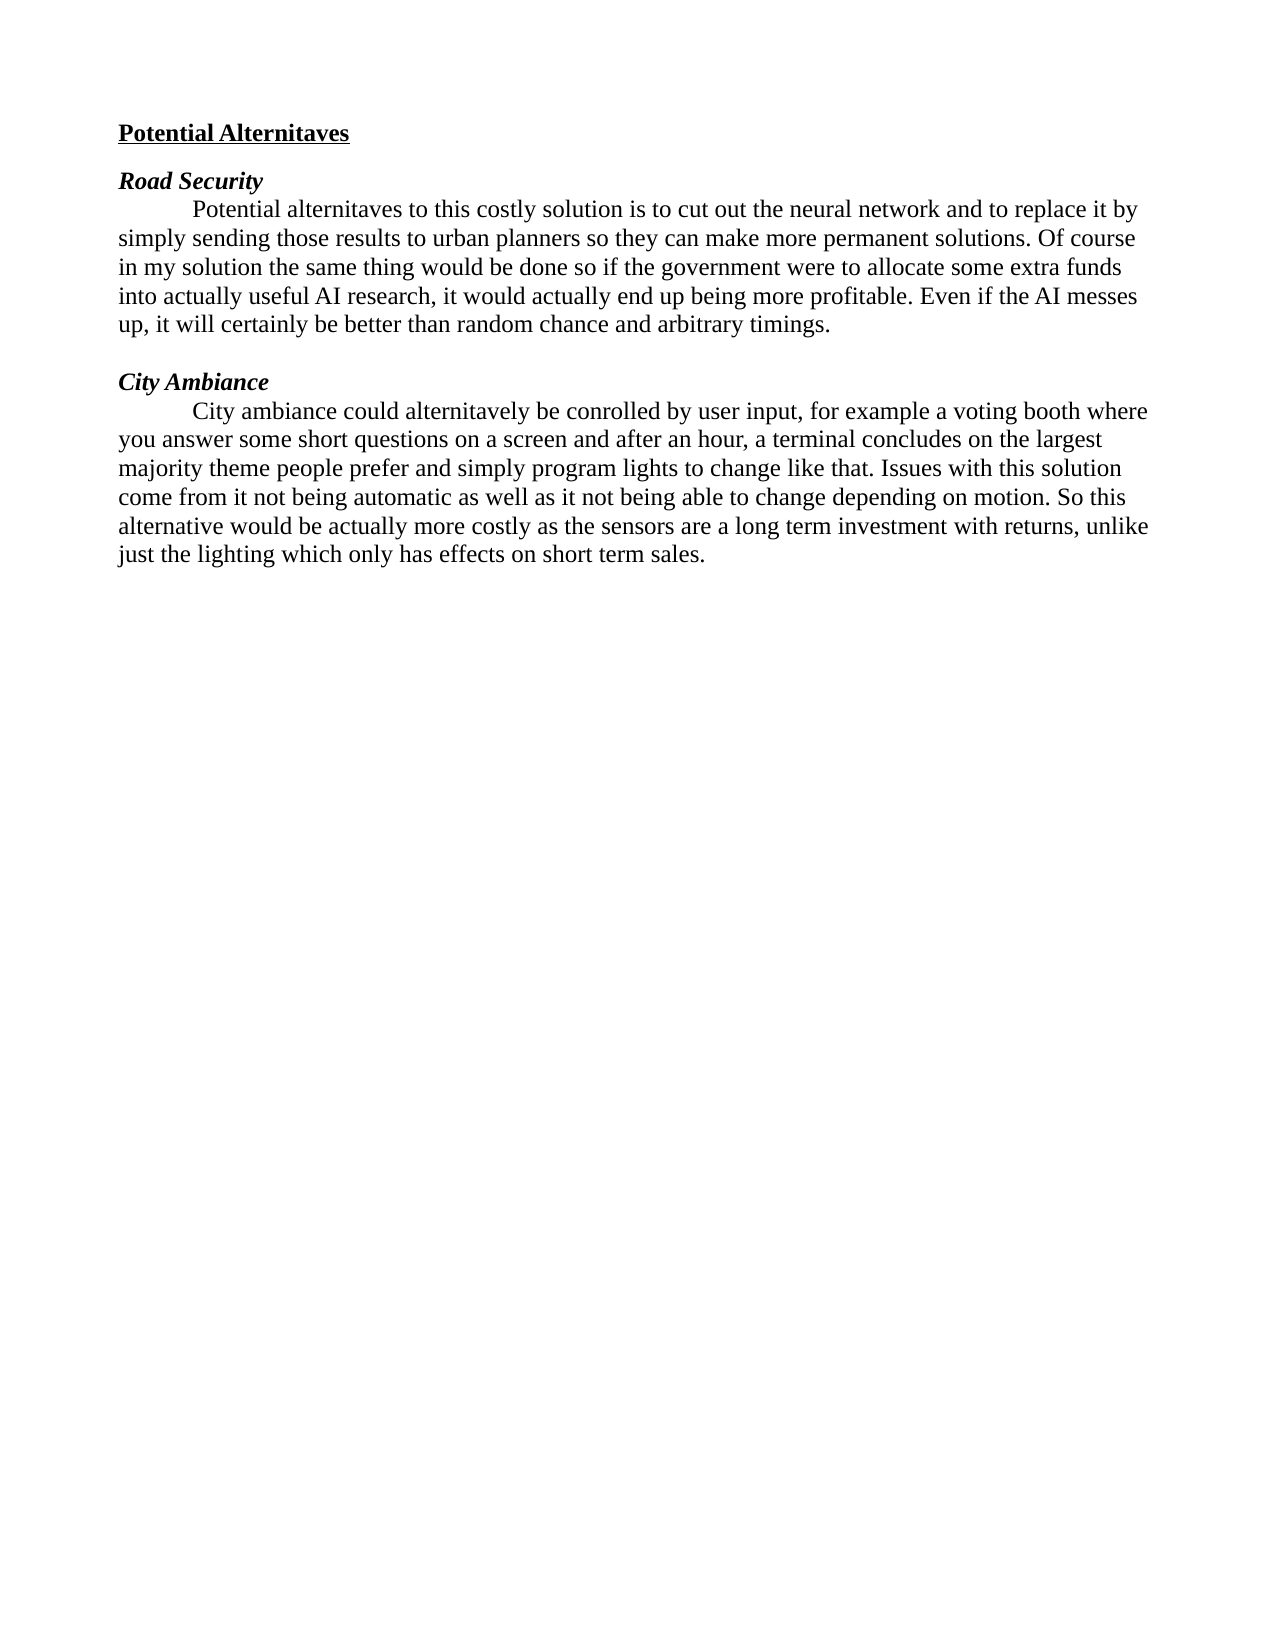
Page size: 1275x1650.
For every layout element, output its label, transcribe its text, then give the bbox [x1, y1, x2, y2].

text Potential alternitaves to this costly solution is to cut out the neural network and to replace it by simply sending those results to urban planners so they can make more permanent solutions. Of course in my solution the same thing would be done so if the government were to allocate some extra funds into actually useful AI research, it would actually end up being more profitable. Even if the AI messes up, it will certainly be better than random chance and arbitrary timings. [118, 194, 1157, 338]
text City Ambiance [118, 367, 1157, 396]
text Road Security [118, 166, 1157, 194]
text Potential Alternitaves [118, 118, 1157, 147]
text City ambiance could alternitavely be conrolled by user input, for example a voting booth where you answer some short questions on a screen and after an hour, a terminal concludes on the largest majority theme people prefer and simply program lights to change like that. Issues with this solution come from it not being automatic as well as it not being able to change depending on motion. So this alternative would be actually more costly as the sensors are a long term investment with returns, unlike just the lighting which only has effects on short term sales. [118, 396, 1157, 568]
